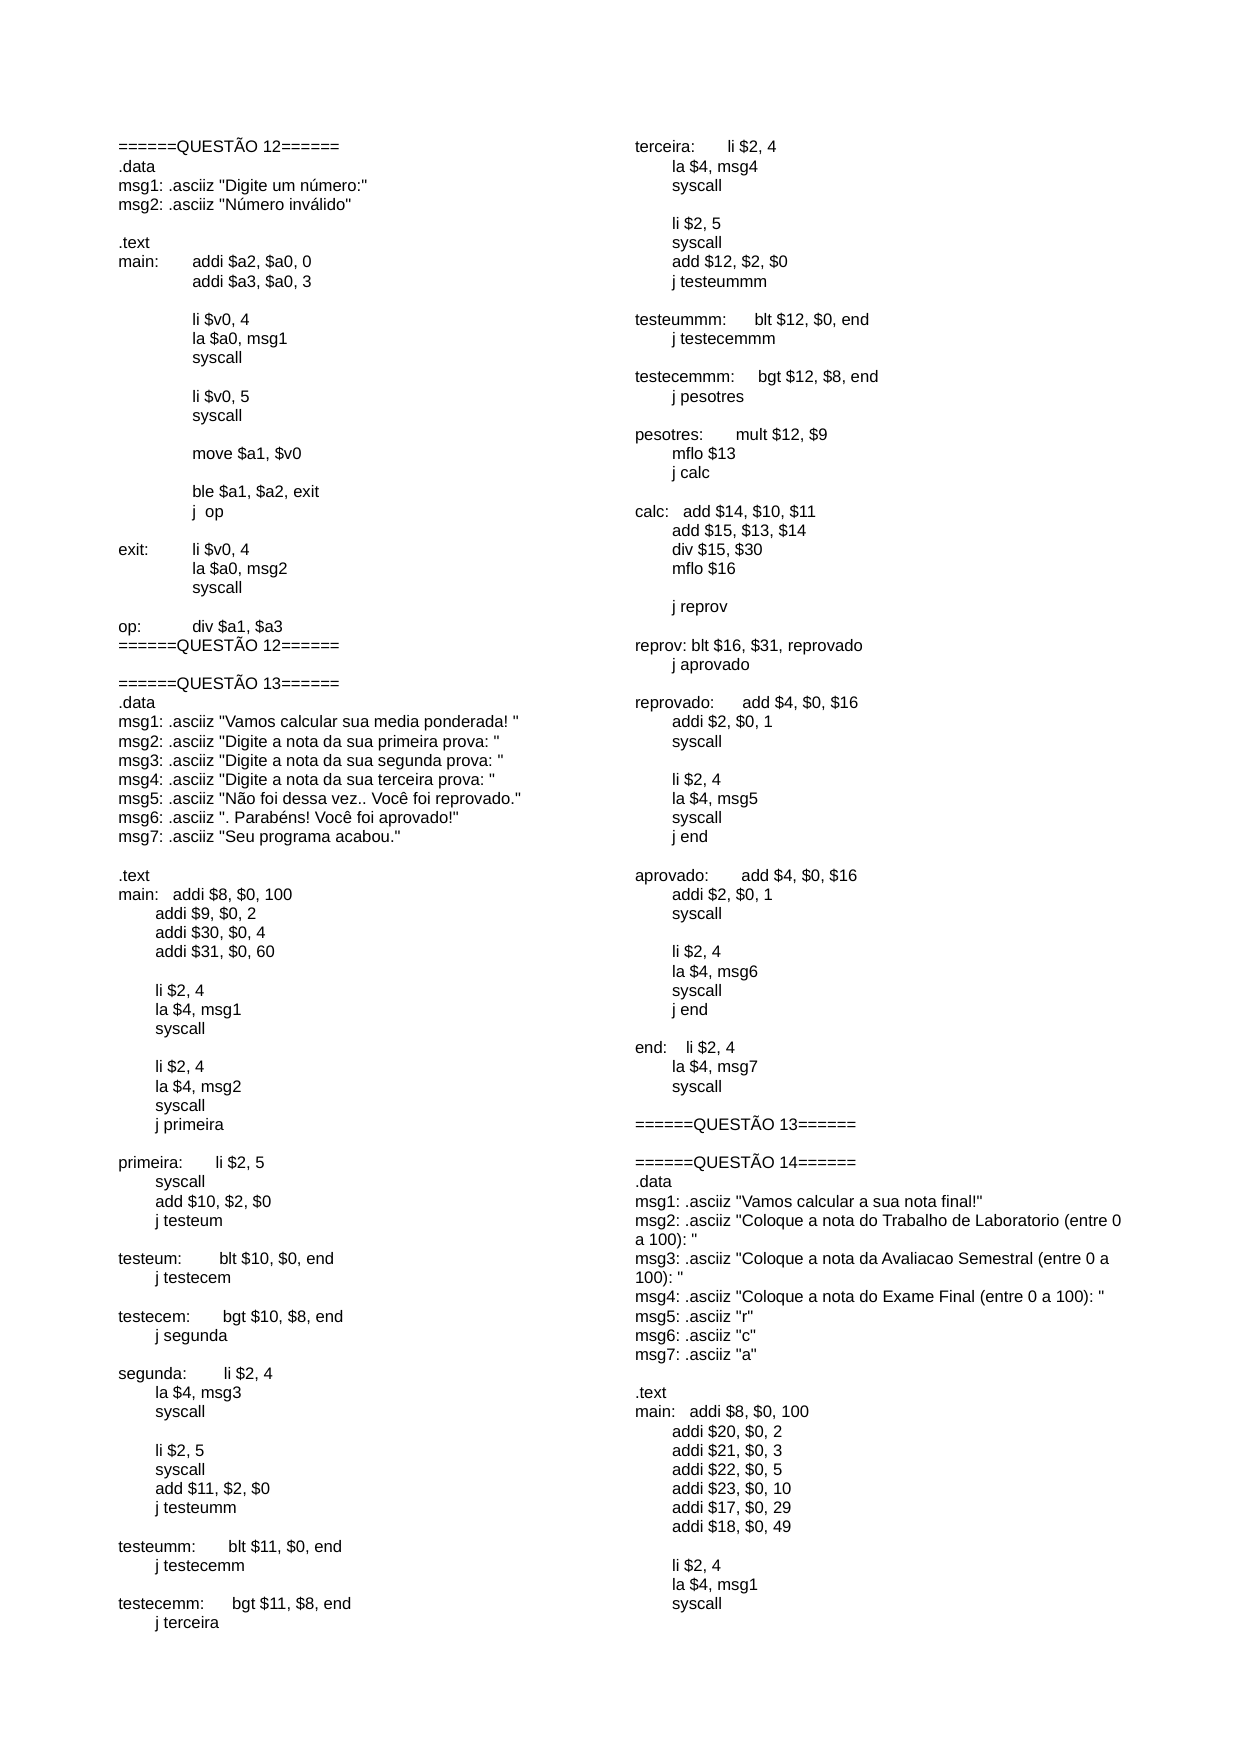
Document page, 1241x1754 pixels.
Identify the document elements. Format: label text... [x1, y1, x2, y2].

text testecemmm: bgt $12, $8, end [635, 367, 1122, 386]
text addi $31, $0, 60 [118, 942, 605, 961]
text addi $18, $0, 49 [635, 1517, 1122, 1536]
text la $4, msg5 [635, 789, 1122, 808]
text la $a0, msg2 [118, 559, 605, 578]
text li $2, 4 [635, 770, 1122, 789]
text li $2, 5 [635, 214, 1122, 233]
text syscall [118, 348, 605, 367]
text addi $a3, $a0, 3 [118, 271, 605, 291]
text syscall [118, 1096, 605, 1115]
text msg1: .asciiz "Vamos calcular a sua nota final!" [635, 1191, 1122, 1211]
text li $v0, 5 [118, 386, 605, 406]
text j end [635, 827, 1122, 846]
text ======QUESTÃO 13====== [635, 1115, 1122, 1134]
text addi $30, $0, 4 [118, 923, 605, 942]
text testeum: blt $10, $0, end [118, 1249, 605, 1268]
text syscall [635, 233, 1122, 252]
text la $4, msg4 [635, 156, 1122, 176]
text li $2, 4 [118, 981, 605, 1000]
text reprov: blt $16, $31, reprovado [635, 636, 1122, 655]
text j testeum [118, 1211, 605, 1230]
text msg5: .asciiz "Não foi dessa vez.. Você foi reprovado." [118, 789, 605, 808]
text syscall [118, 578, 605, 597]
text msg4: .asciiz "Coloque a nota do Exame Final (entre 0 a 100): " [635, 1287, 1122, 1306]
text ======QUESTÃO 12====== [118, 636, 605, 655]
text move $a1, $v0 [118, 444, 605, 463]
text j segunda [118, 1326, 605, 1345]
text li $2, 4 [635, 1556, 1122, 1575]
text j pesotres [635, 386, 1122, 406]
text la $4, msg2 [118, 1076, 605, 1096]
text syscall [635, 1076, 1122, 1096]
text addi $20, $0, 2 [635, 1421, 1122, 1441]
text j end [635, 1000, 1122, 1019]
text msg2: .asciiz "Coloque a nota do Trabalho de Laboratorio (entre 0 a 100): " [635, 1211, 1122, 1249]
text primeira: li $2, 5 [118, 1153, 605, 1172]
text addi $17, $0, 29 [635, 1498, 1122, 1517]
text aprovado: add $4, $0, $16 [635, 866, 1122, 885]
text j reprov [635, 597, 1122, 616]
text testecemm: bgt $11, $8, end [118, 1594, 605, 1613]
text j calc [635, 463, 1122, 482]
text msg7: .asciiz "a" [635, 1345, 1122, 1364]
text syscall [635, 808, 1122, 827]
text la $a0, msg1 [118, 329, 605, 348]
text addi $2, $0, 1 [635, 885, 1122, 904]
text mflo $13 [635, 444, 1122, 463]
text msg1: .asciiz "Digite um número:" [118, 176, 605, 195]
text end: li $2, 4 [635, 1038, 1122, 1057]
text addi $21, $0, 3 [635, 1441, 1122, 1460]
text li $v0, 4 [118, 310, 605, 329]
text add $12, $2, $0 [635, 252, 1122, 271]
text exit: li $v0, 4 [118, 540, 605, 559]
text la $4, msg6 [635, 961, 1122, 981]
text .data [118, 693, 605, 712]
text .text [118, 866, 605, 885]
text syscall [118, 1172, 605, 1191]
text .data [635, 1172, 1122, 1191]
text la $4, msg1 [635, 1575, 1122, 1594]
text addi $22, $0, 5 [635, 1460, 1122, 1479]
text li $2, 4 [635, 942, 1122, 961]
text li $2, 4 [118, 1057, 605, 1076]
text syscall [118, 406, 605, 425]
text addi $9, $0, 2 [118, 904, 605, 923]
text segunda: li $2, 4 [118, 1364, 605, 1383]
text terceira: li $2, 4 [635, 137, 1122, 156]
text main: addi $8, $0, 100 [635, 1402, 1122, 1421]
text msg2: .asciiz "Digite a nota da sua primeira prova: " [118, 731, 605, 751]
text ble $a1, $a2, exit [118, 482, 605, 501]
text pesotres: mult $12, $9 [635, 425, 1122, 444]
text .data [118, 156, 605, 176]
text .text [118, 233, 605, 252]
text li $2, 5 [118, 1441, 605, 1460]
text j op [118, 501, 605, 521]
text msg1: .asciiz "Vamos calcular sua media ponderada! " [118, 712, 605, 731]
text main: addi $8, $0, 100 [118, 885, 605, 904]
text msg6: .asciiz "c" [635, 1326, 1122, 1345]
text j testecemm [118, 1556, 605, 1575]
text testeumm: blt $11, $0, end [118, 1536, 605, 1556]
text j primeira [118, 1115, 605, 1134]
text j aprovado [635, 655, 1122, 674]
text add $11, $2, $0 [118, 1479, 605, 1498]
text syscall [118, 1460, 605, 1479]
text syscall [635, 176, 1122, 195]
text .text [635, 1383, 1122, 1402]
text testeummm: blt $12, $0, end [635, 310, 1122, 329]
text msg5: .asciiz "r" [635, 1306, 1122, 1326]
text j testecemmm [635, 329, 1122, 348]
text ======QUESTÃO 12====== [118, 137, 605, 156]
text la $4, msg3 [118, 1383, 605, 1402]
text div $15, $30 [635, 540, 1122, 559]
text reprovado: add $4, $0, $16 [635, 693, 1122, 712]
text calc: add $14, $10, $11 [635, 501, 1122, 521]
text mflo $16 [635, 559, 1122, 578]
text la $4, msg1 [118, 1000, 605, 1019]
text syscall [118, 1019, 605, 1038]
text msg6: .asciiz ". Parabéns! Você foi aprovado!" [118, 808, 605, 827]
text add $10, $2, $0 [118, 1191, 605, 1211]
text syscall [635, 904, 1122, 923]
text msg4: .asciiz "Digite a nota da sua terceira prova: " [118, 770, 605, 789]
text msg3: .asciiz "Digite a nota da sua segunda prova: " [118, 751, 605, 770]
text syscall [635, 981, 1122, 1000]
text add $15, $13, $14 [635, 521, 1122, 540]
text syscall [635, 1594, 1122, 1613]
text addi $23, $0, 10 [635, 1479, 1122, 1498]
text ======QUESTÃO 14====== [635, 1153, 1122, 1172]
text op: div $a1, $a3 [118, 616, 605, 636]
text j testecem [118, 1268, 605, 1287]
text msg2: .asciiz "Número inválido" [118, 195, 605, 214]
text la $4, msg7 [635, 1057, 1122, 1076]
text msg3: .asciiz "Coloque a nota da Avaliacao Semestral (entre 0 a 100): " [635, 1249, 1122, 1287]
text addi $2, $0, 1 [635, 712, 1122, 731]
text j testeumm [118, 1498, 605, 1517]
text syscall [118, 1402, 605, 1421]
text testecem: bgt $10, $8, end [118, 1306, 605, 1326]
text ======QUESTÃO 13====== [118, 674, 605, 693]
text j terceira [118, 1613, 605, 1632]
text msg7: .asciiz "Seu programa acabou." [118, 827, 605, 846]
text j testeummm [635, 271, 1122, 291]
text main: addi $a2, $a0, 0 [118, 252, 605, 271]
text syscall [635, 731, 1122, 751]
